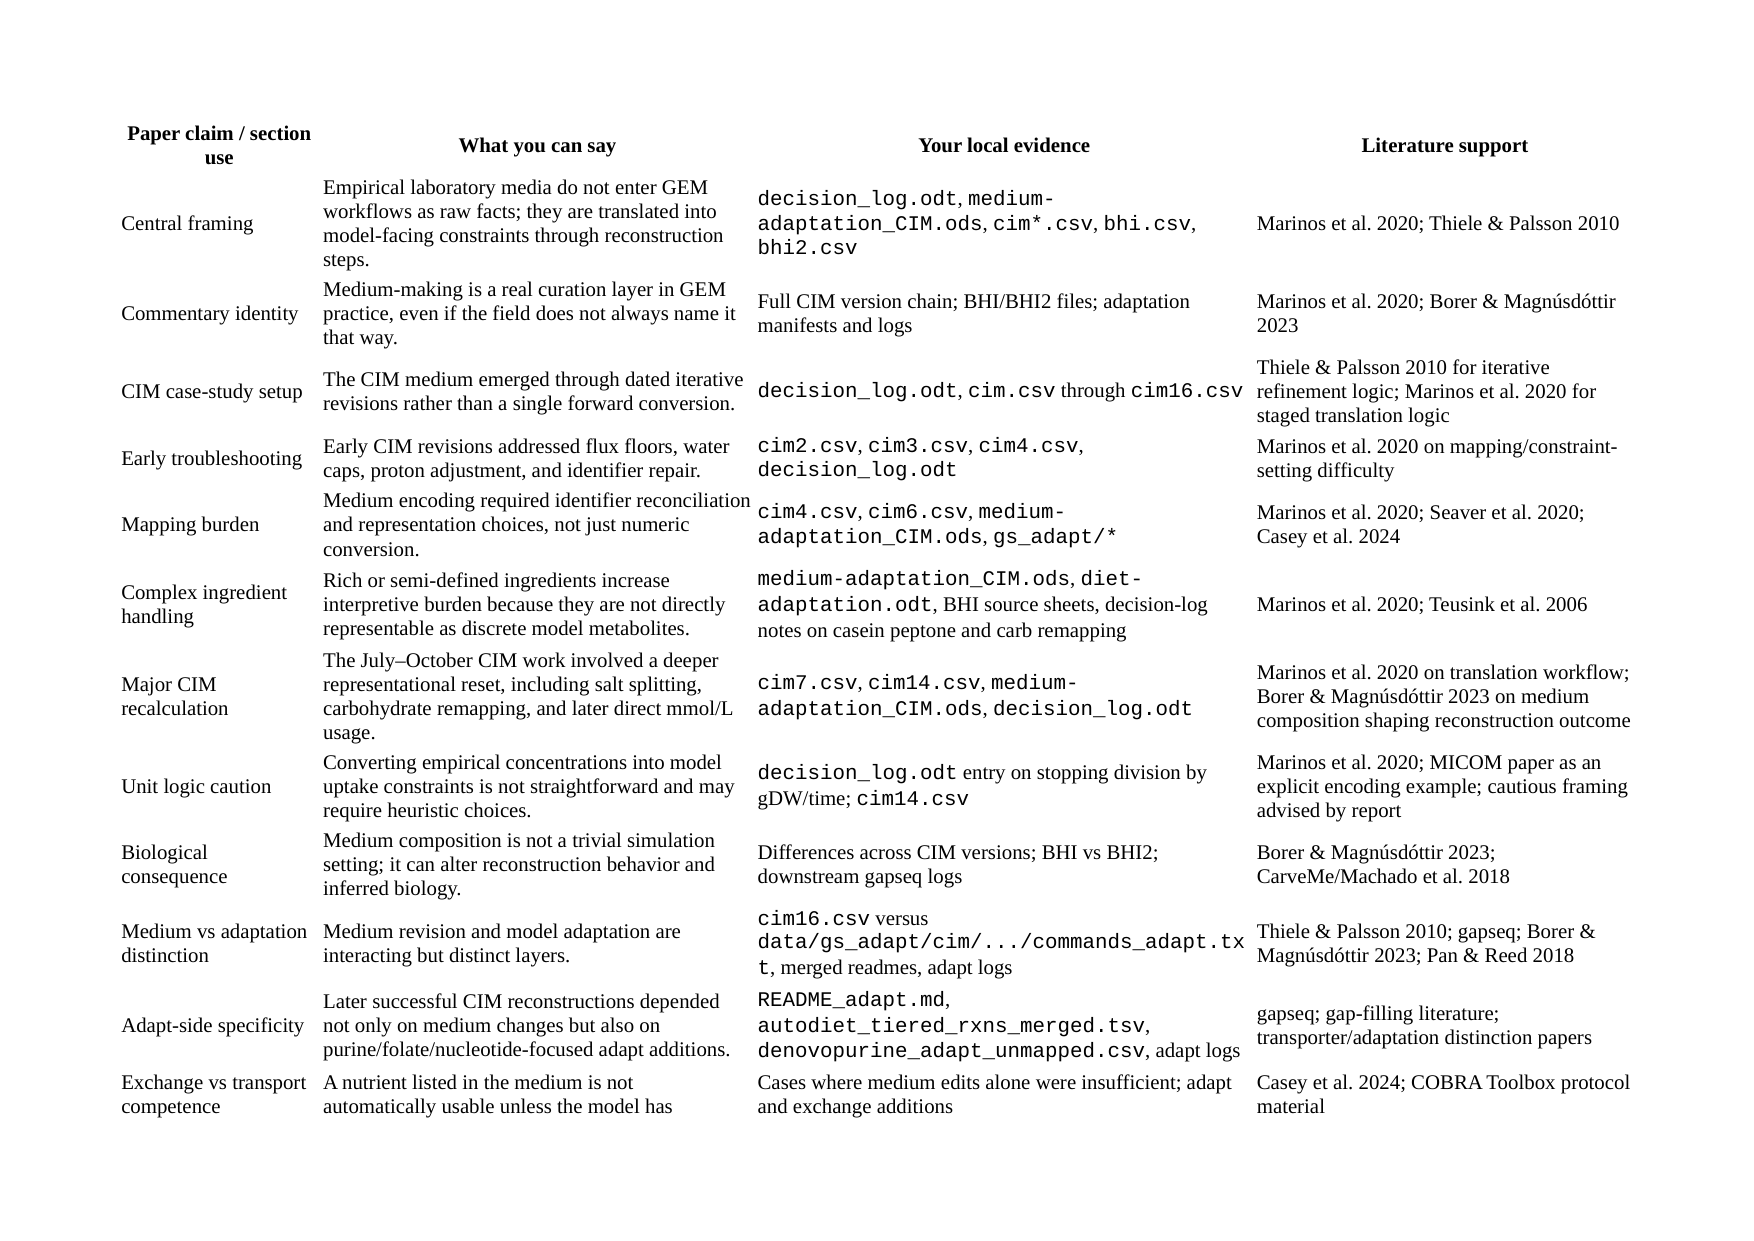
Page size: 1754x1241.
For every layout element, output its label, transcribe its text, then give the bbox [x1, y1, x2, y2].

table_cell Marinos et al. 2020; Borer & Magnúsdóttir 2023 [1254, 274, 1636, 352]
table_cell Early CIM revisions addressed flux floors, water caps, proton adjustment, and identifier repair. [320, 430, 754, 485]
table_cell Major CIM recalculation [118, 645, 320, 747]
table_cell Full CIM version chain; BHI/BHI2 files; adaptation manifests and logs [755, 274, 1254, 352]
table_cell Complex ingredient handling [118, 564, 320, 645]
table_cell Medium revision and model adaptation are interacting but distinct layers. [320, 903, 754, 984]
table_cell decision_log.odt, medium-adaptation_CIM.ods, cim*.csv, bhi.csv, bhi2.csv [755, 172, 1254, 274]
table_cell Cases where medium edits alone were insufficient; adapt and exchange additions [755, 1067, 1254, 1121]
table_cell Converting empirical concentrations into model uptake constraints is not straightforward and may require heuristic choices. [320, 747, 754, 825]
table_cell cim16.csv versus data/gs_adapt/cim/.../commands_adapt.txt, merged readmes, adapt logs [755, 903, 1254, 984]
table_cell Exchange vs transport competence [118, 1067, 320, 1121]
table_header What you can say [320, 118, 754, 172]
table_cell The CIM medium emerged through dated iterative revisions rather than a single forward conversion. [320, 352, 754, 430]
table_cell CIM case-study setup [118, 352, 320, 430]
table_cell Medium-making is a real curation layer in GEM practice, even if the field does not always name it that way. [320, 274, 754, 352]
table_cell Central framing [118, 172, 320, 274]
table_cell Early troubleshooting [118, 430, 320, 485]
table_cell cim2.csv, cim3.csv, cim4.csv, decision_log.odt [755, 430, 1254, 485]
table_cell Medium encoding required identifier reconciliation and representation choices, not just numeric conversion. [320, 485, 754, 563]
table_cell Empirical laboratory media do not enter GEM workflows as raw facts; they are translated into model-facing constraints through reconstruction steps. [320, 172, 754, 274]
table_cell Adapt-side specificity [118, 984, 320, 1067]
table_cell Unit logic caution [118, 747, 320, 825]
table_cell Marinos et al. 2020; Thiele & Palsson 2010 [1254, 172, 1636, 274]
table_header Your local evidence [755, 118, 1254, 172]
table_cell Marinos et al. 2020; Teusink et al. 2006 [1254, 564, 1636, 645]
table_cell Mapping burden [118, 485, 320, 563]
table_cell Marinos et al. 2020; MICOM paper as an explicit encoding example; cautious framing advised by report [1254, 747, 1636, 825]
table_cell decision_log.odt entry on stopping division by gDW/time; cim14.csv [755, 747, 1254, 825]
table_cell README_adapt.md, autodiet_tiered_rxns_merged.tsv, denovopurine_adapt_unmapped.csv, adapt logs [755, 984, 1254, 1067]
table_cell medium-adaptation_CIM.ods, diet-adaptation.odt, BHI source sheets, decision-log notes on casein peptone and carb remapping [755, 564, 1254, 645]
table_cell Marinos et al. 2020; Seaver et al. 2020; Casey et al. 2024 [1254, 485, 1636, 563]
table_cell Medium composition is not a trivial simulation setting; it can alter reconstruction behavior and inferred biology. [320, 825, 754, 903]
table_cell cim7.csv, cim14.csv, medium-adaptation_CIM.ods, decision_log.odt [755, 645, 1254, 747]
table_cell A nutrient listed in the medium is not automatically usable unless the model has [320, 1067, 754, 1121]
table_cell decision_log.odt, cim.csv through cim16.csv [755, 352, 1254, 430]
table_cell Marinos et al. 2020 on translation workflow; Borer & Magnúsdóttir 2023 on medium composition shaping reconstruction outcome [1254, 645, 1636, 747]
table_cell Thiele & Palsson 2010; gapseq; Borer & Magnúsdóttir 2023; Pan & Reed 2018 [1254, 903, 1636, 984]
table_cell gapseq; gap-filling literature; transporter/adaptation distinction papers [1254, 984, 1636, 1067]
table_cell The July–October CIM work involved a deeper representational reset, including salt splitting, carbohydrate remapping, and later direct mmol/L usage. [320, 645, 754, 747]
table_cell Later successful CIM reconstructions depended not only on medium changes but also on purine/folate/nucleotide-focused adapt additions. [320, 984, 754, 1067]
table_cell Marinos et al. 2020 on mapping/constraint-setting difficulty [1254, 430, 1636, 485]
table_cell Biological consequence [118, 825, 320, 903]
table_header Literature support [1254, 118, 1636, 172]
table_cell Medium vs adaptation distinction [118, 903, 320, 984]
table_cell Casey et al. 2024; COBRA Toolbox protocol material [1254, 1067, 1636, 1121]
table_cell Rich or semi-defined ingredients increase interpretive burden because they are not directly representable as discrete model metabolites. [320, 564, 754, 645]
table_cell cim4.csv, cim6.csv, medium-adaptation_CIM.ods, gs_adapt/* [755, 485, 1254, 563]
table_cell Borer & Magnúsdóttir 2023; CarveMe/Machado et al. 2018 [1254, 825, 1636, 903]
table_header Paper claim / section use [118, 118, 320, 172]
table_cell Commentary identity [118, 274, 320, 352]
table_cell Differences across CIM versions; BHI vs BHI2; downstream gapseq logs [755, 825, 1254, 903]
table_cell Thiele & Palsson 2010 for iterative refinement logic; Marinos et al. 2020 for staged translation logic [1254, 352, 1636, 430]
